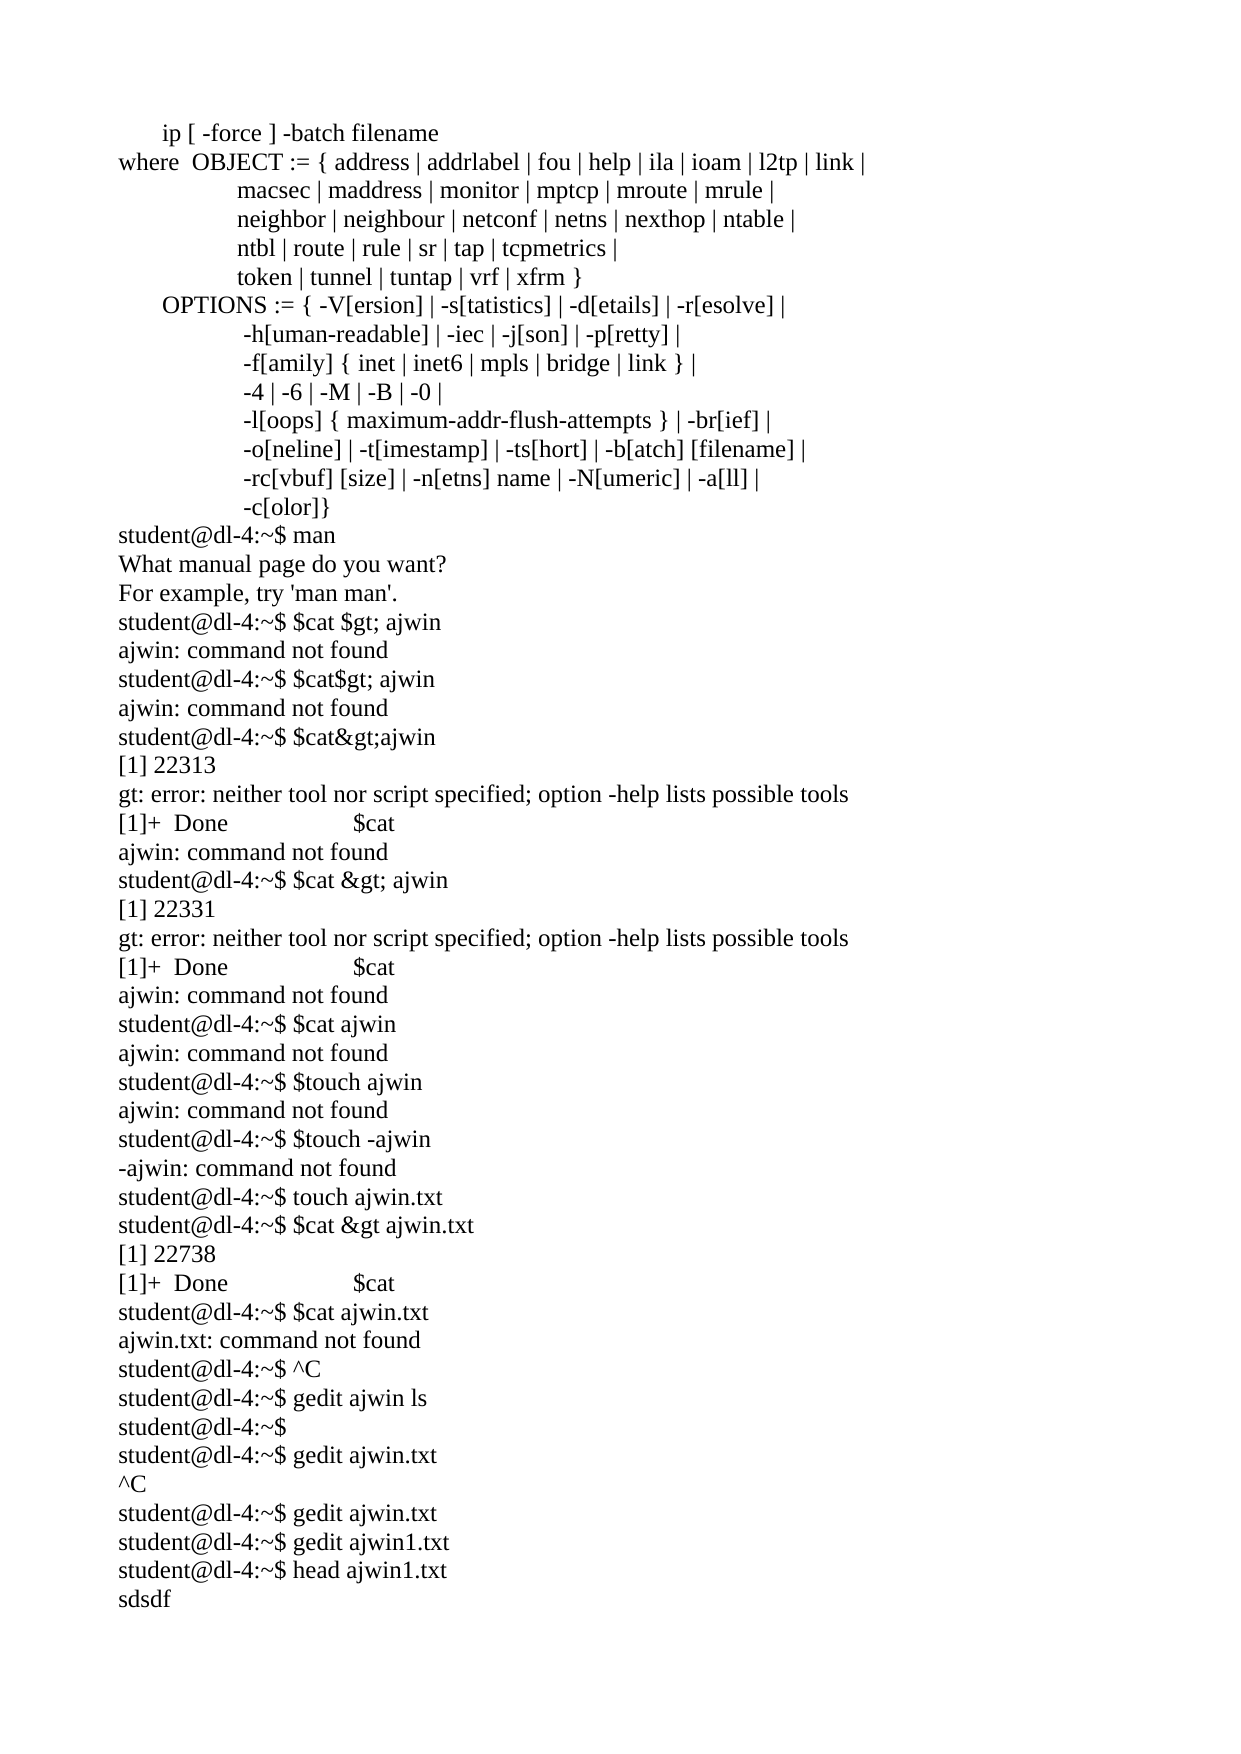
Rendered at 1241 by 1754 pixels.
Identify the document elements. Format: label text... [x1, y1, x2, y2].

text -rc[vbuf] [size] | -n[etns] name | -N[umeric] | -a[ll] | [118, 463, 1122, 492]
text -h[uman-readable] | -iec | -j[son] | -p[retty] | [118, 319, 1122, 348]
text student@dl-4:~$ $touch -ajwin [118, 1124, 1122, 1153]
text student@dl-4:~$ gedit ajwin.txt [118, 1498, 1122, 1527]
text ntbl | route | rule | sr | tap | tcpmetrics | [118, 233, 1122, 262]
text student@dl-4:~$ head ajwin1.txt [118, 1556, 1122, 1584]
text ^C [118, 1469, 1122, 1498]
text ajwin: command not found [118, 1096, 1122, 1124]
text sdsdf [118, 1584, 1122, 1613]
text student@dl-4:~$ gedit ajwin ls [118, 1383, 1122, 1412]
text student@dl-4:~$ $cat ajwin [118, 1009, 1122, 1038]
text [1]+ Done $cat [118, 1268, 1122, 1297]
text ajwin: command not found [118, 693, 1122, 722]
text ajwin: command not found [118, 981, 1122, 1009]
text ajwin: command not found [118, 636, 1122, 664]
text student@dl-4:~$ $cat$gt; ajwin [118, 664, 1122, 693]
text student@dl-4:~$ $cat&gt;ajwin [118, 722, 1122, 751]
text OPTIONS := { -V[ersion] | -s[tatistics] | -d[etails] | -r[esolve] | [118, 291, 1122, 319]
text [1] 22331 [118, 894, 1122, 923]
text neighbor | neighbour | netconf | netns | nexthop | ntable | [118, 204, 1122, 233]
text ip [ -force ] -batch filename [118, 118, 1122, 147]
text ajwin: command not found [118, 837, 1122, 866]
text -l[oops] { maximum-addr-flush-attempts } | -br[ief] | [118, 406, 1122, 434]
text ajwin.txt: command not found [118, 1326, 1122, 1354]
text [1] 22738 [118, 1239, 1122, 1268]
text student@dl-4:~$ $cat ajwin.txt [118, 1297, 1122, 1326]
text student@dl-4:~$ $cat &gt; ajwin [118, 866, 1122, 894]
text -f[amily] { inet | inet6 | mpls | bridge | link } | [118, 348, 1122, 377]
text student@dl-4:~$ $touch ajwin [118, 1067, 1122, 1096]
text token | tunnel | tuntap | vrf | xfrm } [118, 262, 1122, 291]
text ajwin: command not found [118, 1038, 1122, 1067]
text gt: error: neither tool nor script specified; option -help lists possible tools [118, 779, 1122, 808]
text -4 | -6 | -M | -B | -0 | [118, 377, 1122, 406]
text For example, try 'man man'. [118, 578, 1122, 607]
text where OBJECT := { address | addrlabel | fou | help | ila | ioam | l2tp | link | [118, 147, 1122, 176]
text student@dl-4:~$ $cat $gt; ajwin [118, 607, 1122, 636]
text gt: error: neither tool nor script specified; option -help lists possible tools [118, 923, 1122, 952]
text macsec | maddress | monitor | mptcp | mroute | mrule | [118, 176, 1122, 204]
text student@dl-4:~$ gedit ajwin1.txt [118, 1527, 1122, 1556]
text [1] 22313 [118, 751, 1122, 779]
text student@dl-4:~$ $cat &gt ajwin.txt [118, 1211, 1122, 1239]
text [1]+ Done $cat [118, 808, 1122, 837]
text student@dl-4:~$ [118, 1412, 1122, 1441]
text What manual page do you want? [118, 549, 1122, 578]
text -c[olor]} [118, 492, 1122, 521]
text -ajwin: command not found [118, 1153, 1122, 1182]
text student@dl-4:~$ touch ajwin.txt [118, 1182, 1122, 1211]
text student@dl-4:~$ man [118, 521, 1122, 549]
text -o[neline] | -t[imestamp] | -ts[hort] | -b[atch] [filename] | [118, 434, 1122, 463]
text student@dl-4:~$ ^C [118, 1354, 1122, 1383]
text [1]+ Done $cat [118, 952, 1122, 981]
text student@dl-4:~$ gedit ajwin.txt [118, 1441, 1122, 1469]
